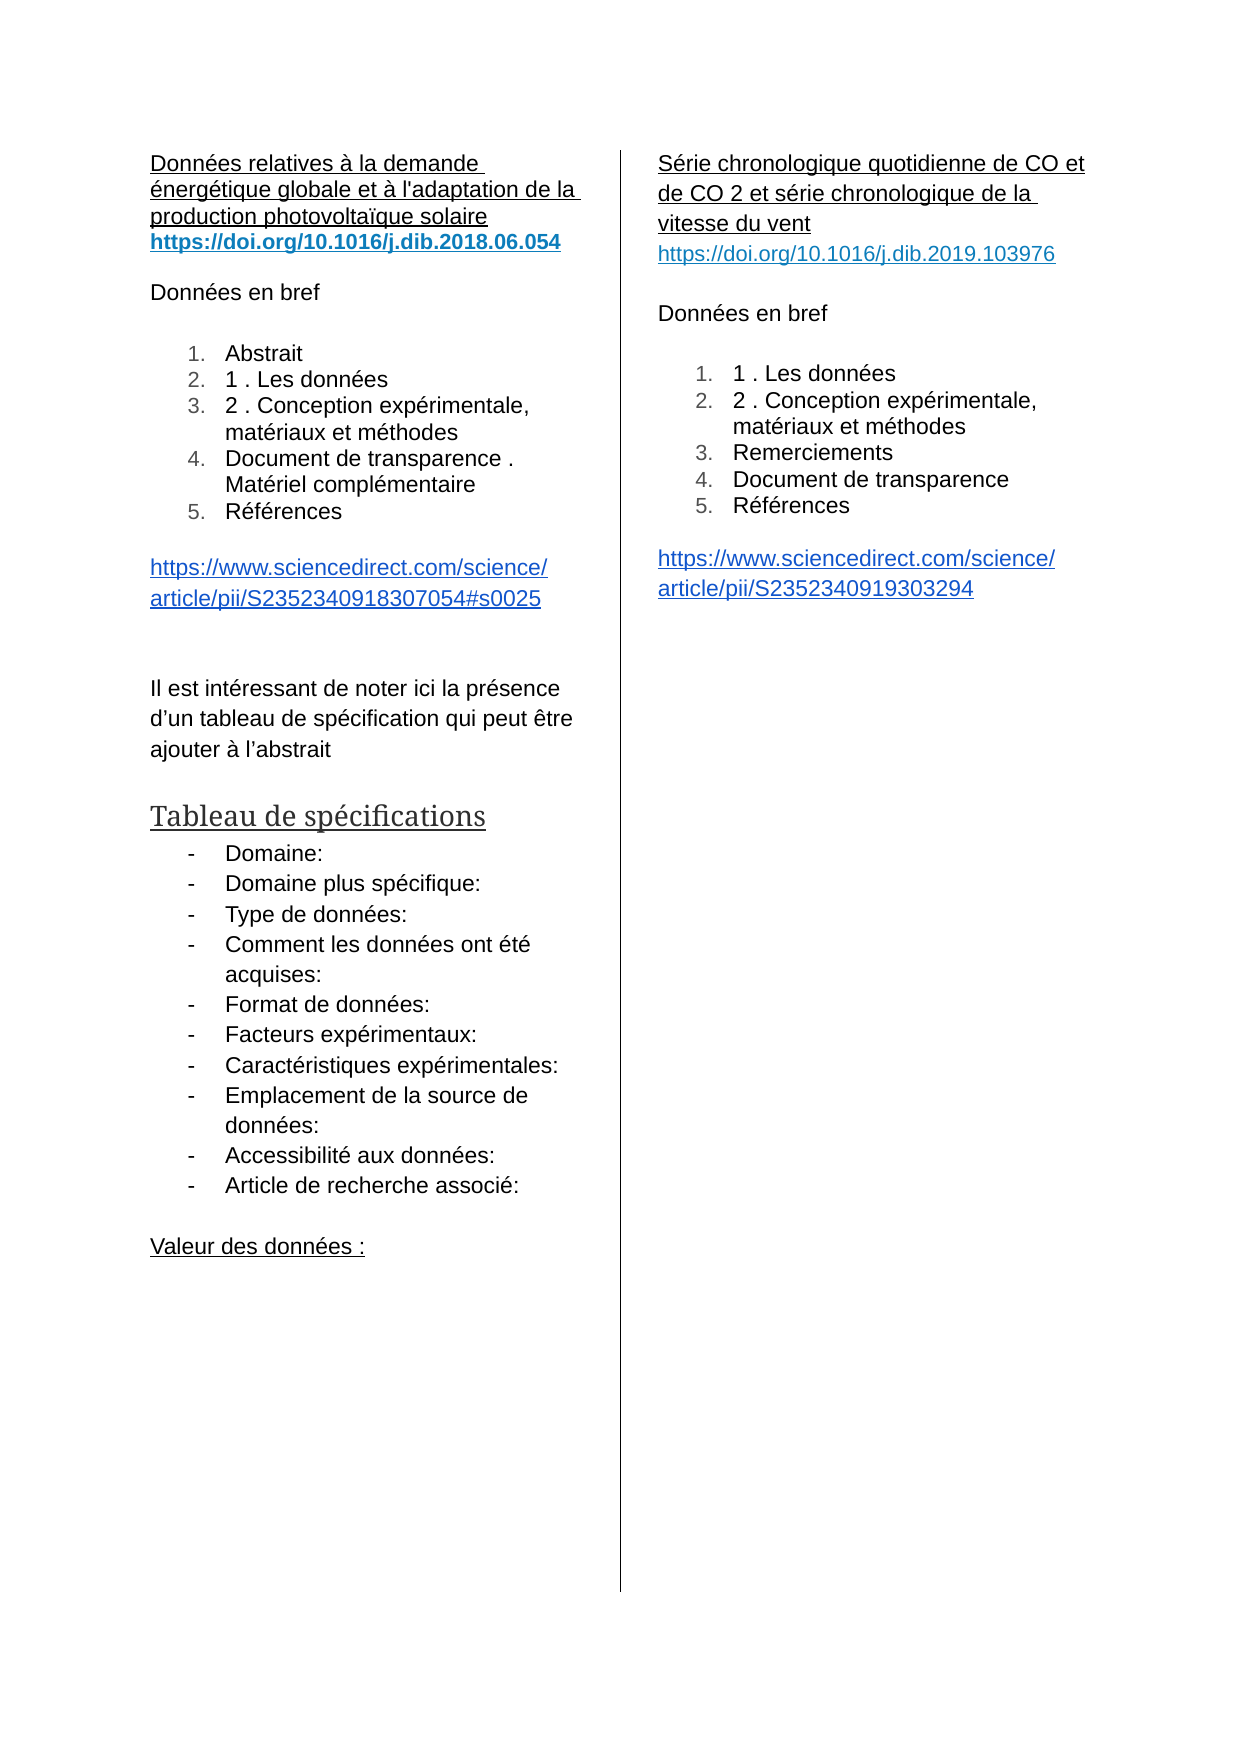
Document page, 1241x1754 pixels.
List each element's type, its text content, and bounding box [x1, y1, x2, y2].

list Format de données: [187, 991, 583, 1017]
text Il est intéressant de noter ici la présence d’un tableau de spécification qui peut être ajouter à l’abstrait [150, 675, 583, 762]
text Données en bref [658, 300, 1090, 326]
list Abstrait [187, 340, 583, 366]
text https://doi.org/10.1016/j.dib.2019.103976 [658, 241, 1090, 266]
text Données relatives à la demande énergétique globale et à l'adaptation de la production photovoltaïque solaire [150, 150, 583, 229]
list 2 . Conception expérimentale, matériaux et méthodes [695, 387, 1090, 439]
list Références [695, 492, 1090, 518]
list Accessibilité aux données: [187, 1142, 583, 1168]
list Emplacement de la source de données: [187, 1082, 583, 1138]
list Document de transparence [695, 466, 1090, 492]
text Série chronologique quotidienne de CO et de CO 2 et série chronologique de la vitesse du vent [658, 150, 1090, 237]
list Références [187, 498, 583, 524]
text https://www.sciencedirect.com/science/article/pii/S2352340919303294 [658, 545, 1090, 601]
subtitle https://doi.org/10.1016/j.dib.2018.06.054 [150, 229, 583, 279]
text Tableau de spécifications [150, 796, 583, 834]
text https://www.sciencedirect.com/science/article/pii/S2352340918307054#s0025 [150, 554, 583, 611]
list Domaine: [187, 840, 583, 866]
list 1 . Les données [695, 360, 1090, 387]
list Remerciements [695, 439, 1090, 466]
list Facteurs expérimentaux: [187, 1021, 583, 1048]
text Valeur des données : [150, 1233, 583, 1259]
list Comment les données ont été acquises: [187, 931, 583, 987]
text Données en bref [150, 279, 583, 306]
list Caractéristiques expérimentales: [187, 1052, 583, 1078]
list Type de données: [187, 901, 583, 927]
list 2 . Conception expérimentale, matériaux et méthodes [187, 392, 583, 445]
list 1 . Les données [187, 366, 583, 392]
list Domaine plus spécifique: [187, 870, 583, 897]
list Document de transparence . Matériel complémentaire [187, 445, 583, 498]
list Article de recherche associé: [187, 1172, 583, 1199]
